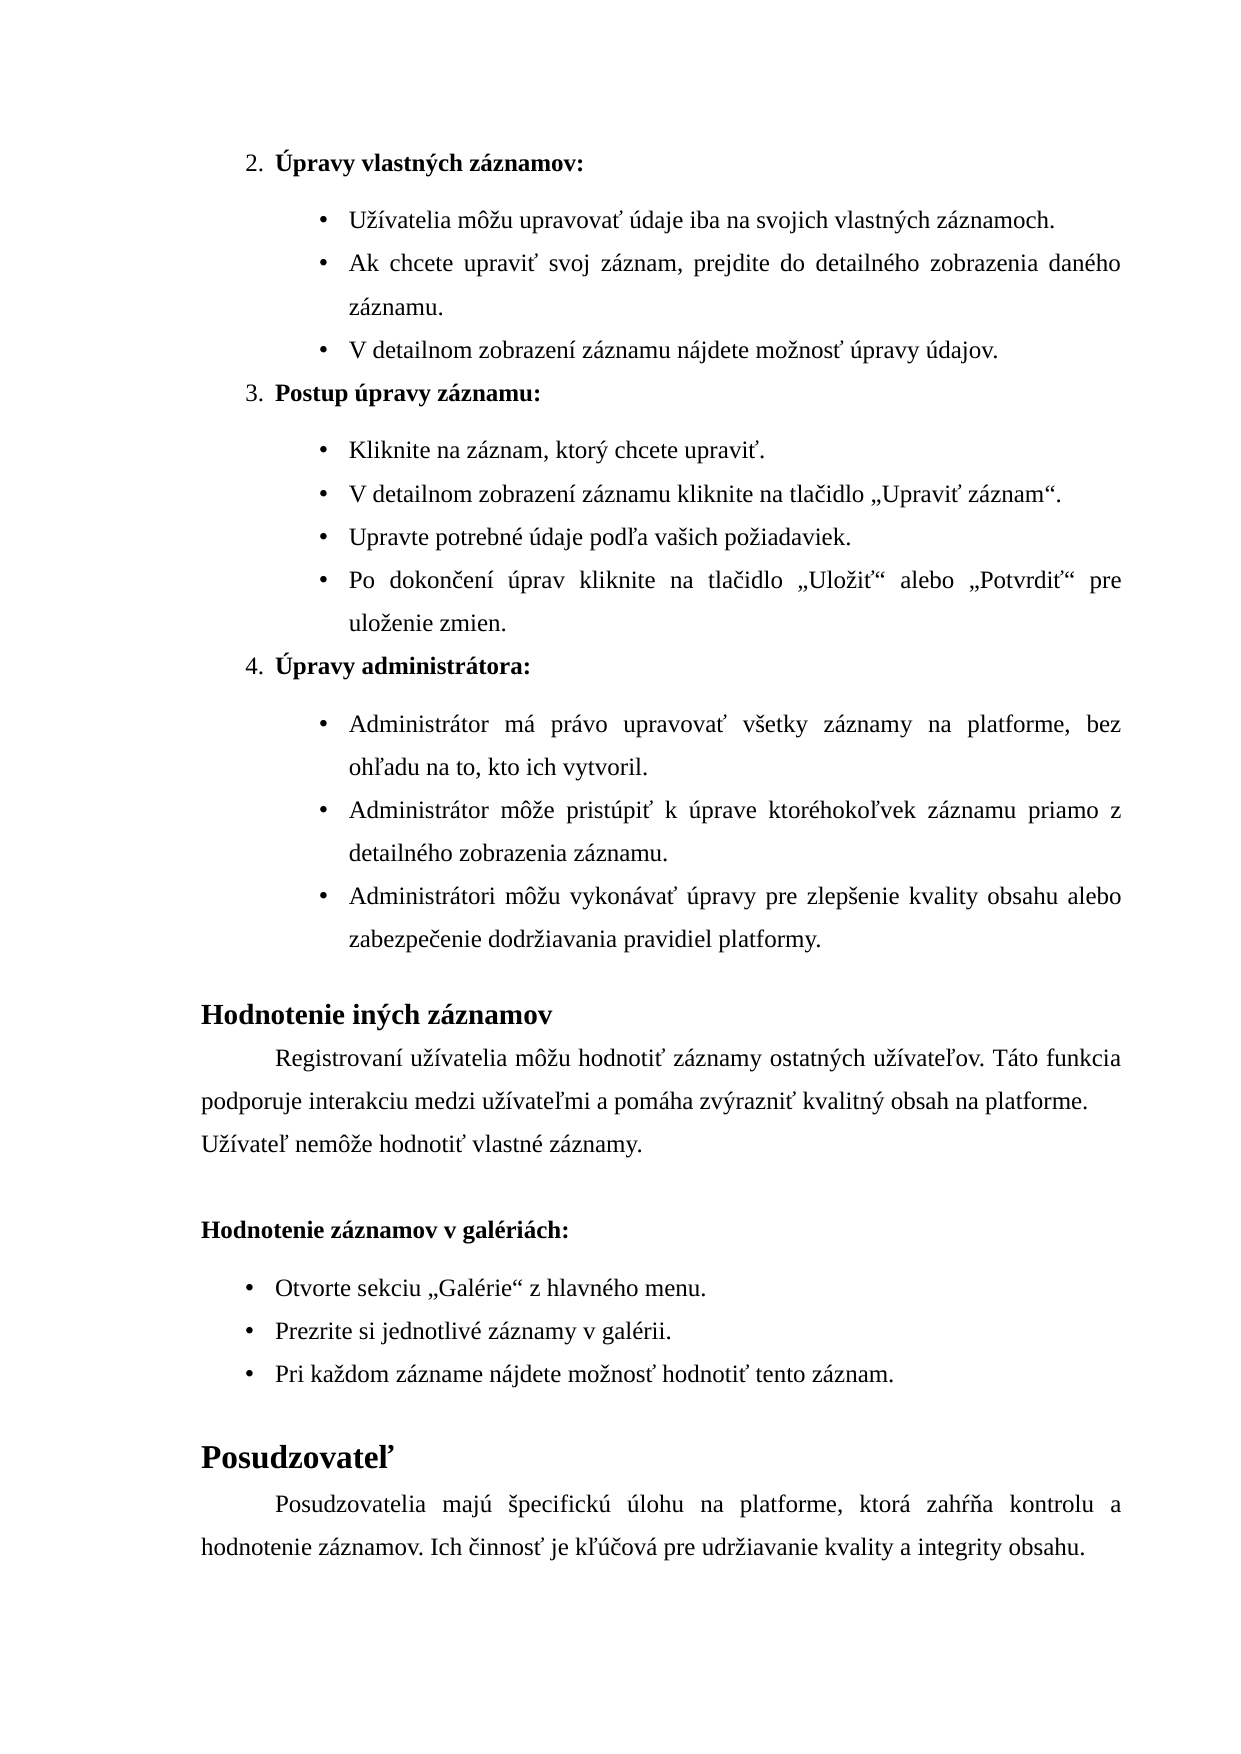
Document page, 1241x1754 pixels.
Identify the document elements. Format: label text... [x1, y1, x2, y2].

list Administrátor môže pristúpiť k úprave ktoréhokoľvek záznamu priamo z detailného zobrazenia záznamu. [319, 795, 1122, 867]
text Posudzovatelia majú špecifickú úlohu na platforme, ktorá zahŕňa kontrolu a hodnotenie záznamov. Ich činnosť je kľúčová pre udržiavanie kvality a integrity obsahu. [201, 1489, 1122, 1561]
list Prezrite si jednotlivé záznamy v galérii. [245, 1316, 1122, 1345]
text Registrovaní užívatelia môžu hodnotiť záznamy ostatných užívateľov. Táto funkcia podporuje interakciu medzi užívateľmi a pomáha zvýrazniť kvalitný obsah na platforme. [201, 1043, 1122, 1115]
text Užívateľ nemôže hodnotiť vlastné záznamy. [201, 1129, 1122, 1158]
list Užívatelia môžu upravovať údaje iba na svojich vlastných záznamoch. [319, 205, 1122, 234]
list Postup úpravy záznamu: [245, 378, 1122, 407]
list Po dokončení úprav kliknite na tlačidlo „Uložiť“ alebo „Potvrdiť“ pre uloženie zmien. [319, 565, 1122, 637]
list Otvorte sekciu „Galérie“ z hlavného menu. [245, 1273, 1122, 1302]
list V detailnom zobrazení záznamu nájdete možnosť úpravy údajov. [319, 335, 1122, 363]
list V detailnom zobrazení záznamu kliknite na tlačidlo „Upraviť záznam“. [319, 479, 1122, 507]
list Administrátor má právo upravovať všetky záznamy na platforme, bez ohľadu na to, kto ich vytvoril. [319, 709, 1122, 781]
list Úpravy vlastných záznamov: [245, 148, 1122, 176]
list Úpravy administrátora: [245, 651, 1122, 680]
subtitle Posudzovateľ [201, 1438, 1122, 1476]
list Pri každom zázname nájdete možnosť hodnotiť tento záznam. [245, 1359, 1122, 1388]
list Administrátori môžu vykonávať úpravy pre zlepšenie kvality obsahu alebo zabezpečenie dodržiavania pravidiel platformy. [319, 881, 1122, 953]
text Hodnotenie záznamov v galériách: [201, 1215, 1122, 1244]
list Kliknite na záznam, ktorý chcete upraviť. [319, 436, 1122, 464]
list Upravte potrebné údaje podľa vašich požiadaviek. [319, 522, 1122, 551]
subtitle Hodnotenie iných záznamov [201, 997, 1122, 1030]
list Ak chcete upraviť svoj záznam, prejdite do detailného zobrazenia daného záznamu. [319, 248, 1122, 320]
